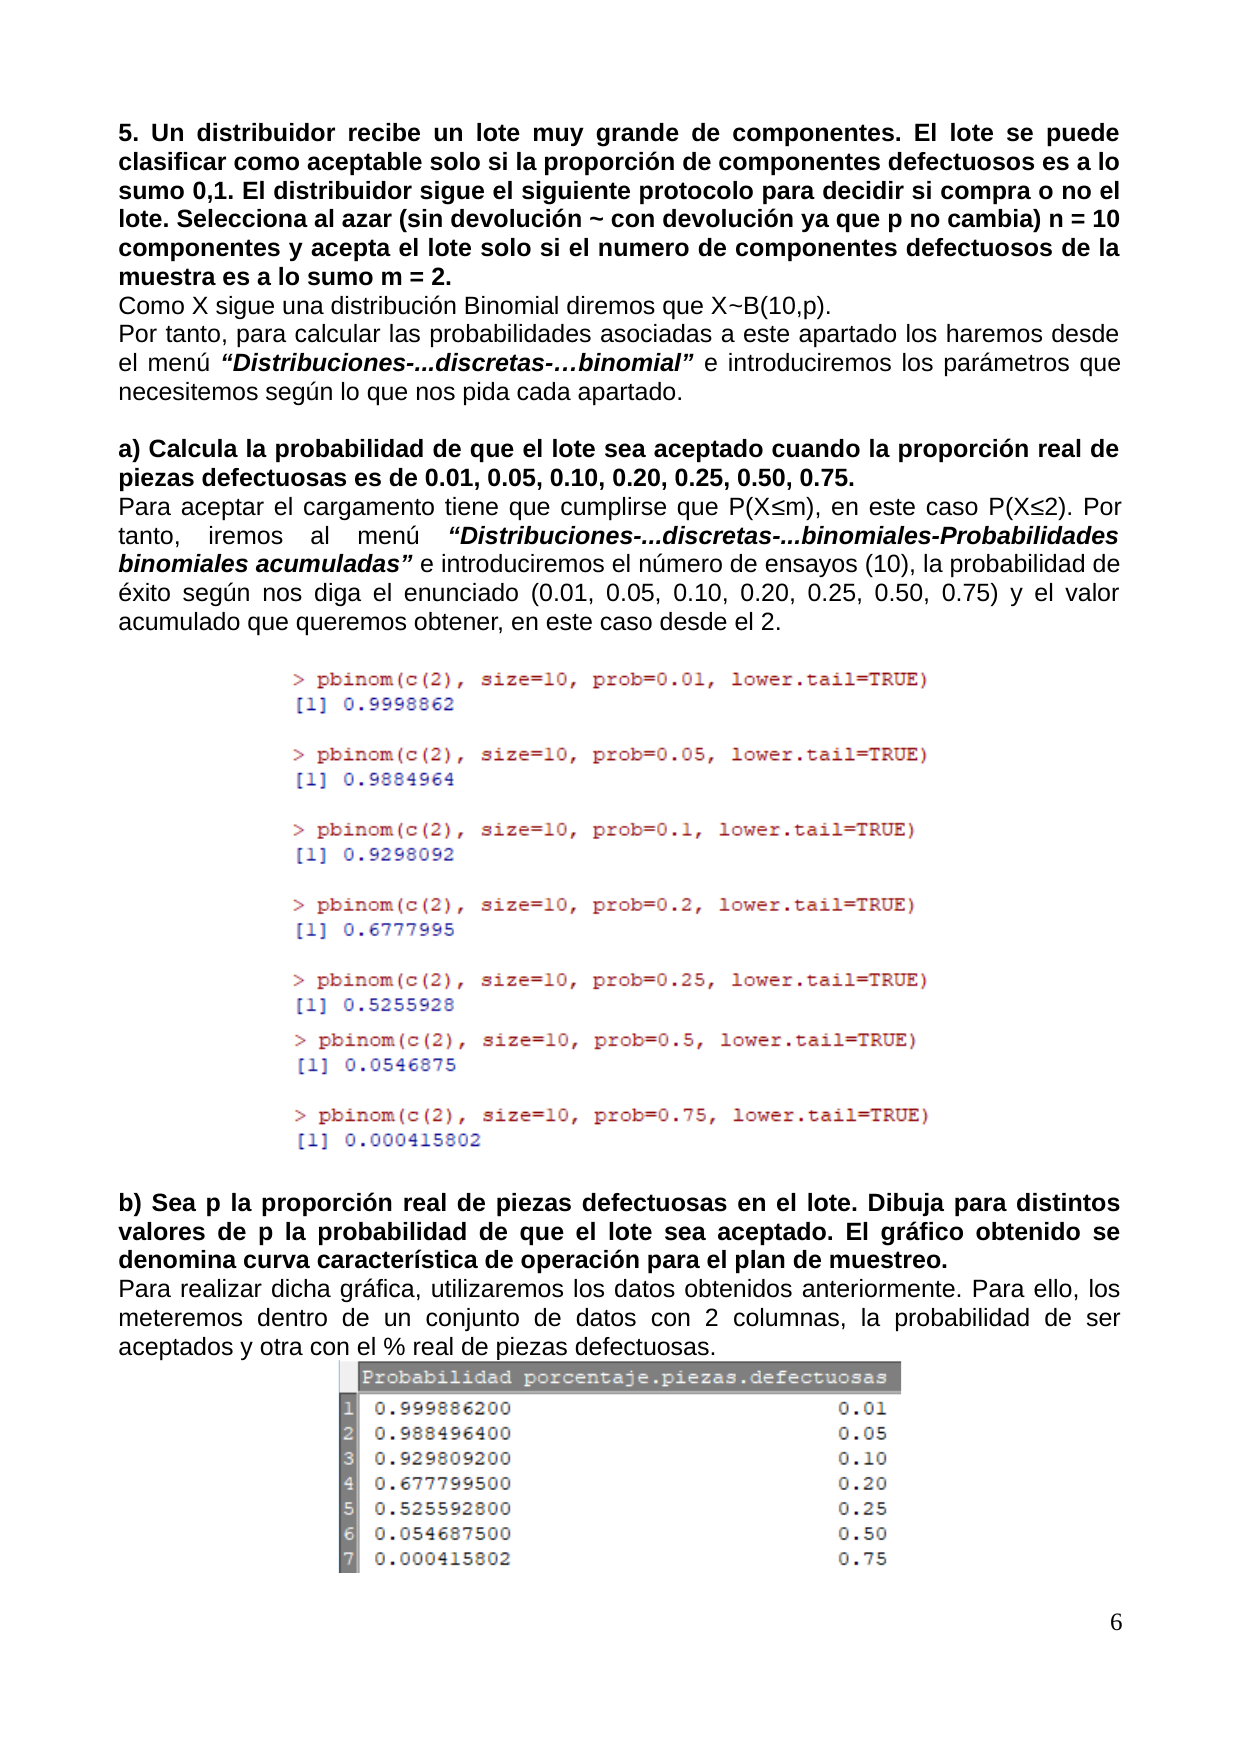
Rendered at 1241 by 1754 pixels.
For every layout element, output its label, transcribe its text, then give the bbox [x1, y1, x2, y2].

text 5. Un distribuidor recibe un lote muy grande de componentes. El lote se puede clasificar como aceptable solo si la proporción de componentes defectuosos es a lo sumo 0,1. El distribuidor sigue el siguiente protocolo para decidir si compra o no el lote. Selecciona al azar (sin devolución ~ con devolución ya que p no cambia) n = 10 componentes y acepta el lote solo si el numero de componentes defectuosos de la muestra es a lo sumo m = 2. [118, 118, 1122, 291]
picture [338, 1360, 902, 1573]
text Por tanto, para calcular las probabilidades asociadas a este apartado los haremos desde el menú “Distribuciones-...discretas-…binomial” e introduciremos los parámetros que necesitemos según lo que nos pida cada apartado. [118, 319, 1122, 406]
text b) Sea p la proporción real de piezas defectuosas en el lote. Dibuja para distintos valores de p la probabilidad de que el lote sea aceptado. El gráfico obtenido se denomina curva característica de operación para el plan de muestreo. [118, 1188, 1122, 1274]
text Para aceptar el cargamento tiene que cumplirse que P(X≤m), en este caso P(X≤2). Por tanto, iremos al menú “Distribuciones-...discretas-...binomiales-Probabilidades binomiales acumuladas” e introduciremos el número de ensayos (10), la probabilidad de éxito según nos diga el enunciado (0.01, 0.05, 0.10, 0.20, 0.25, 0.50, 0.75) y el valor acumulado que queremos obtener, en este caso desde el 2. [118, 492, 1122, 636]
text Como X sigue una distribución Binomial diremos que X~B(10,p). [118, 291, 1122, 319]
picture [288, 662, 952, 1159]
text a) Calcula la probabilidad de que el lote sea aceptado cuando la proporción real de piezas defectuosas es de 0.01, 0.05, 0.10, 0.20, 0.25, 0.50, 0.75. [118, 434, 1122, 492]
text Para realizar dicha gráfica, utilizaremos los datos obtenidos anteriormente. Para ello, los meteremos dentro de un conjunto de datos con 2 columnas, la probabilidad de ser aceptados y otra con el % real de piezas defectuosas. [118, 1274, 1122, 1360]
